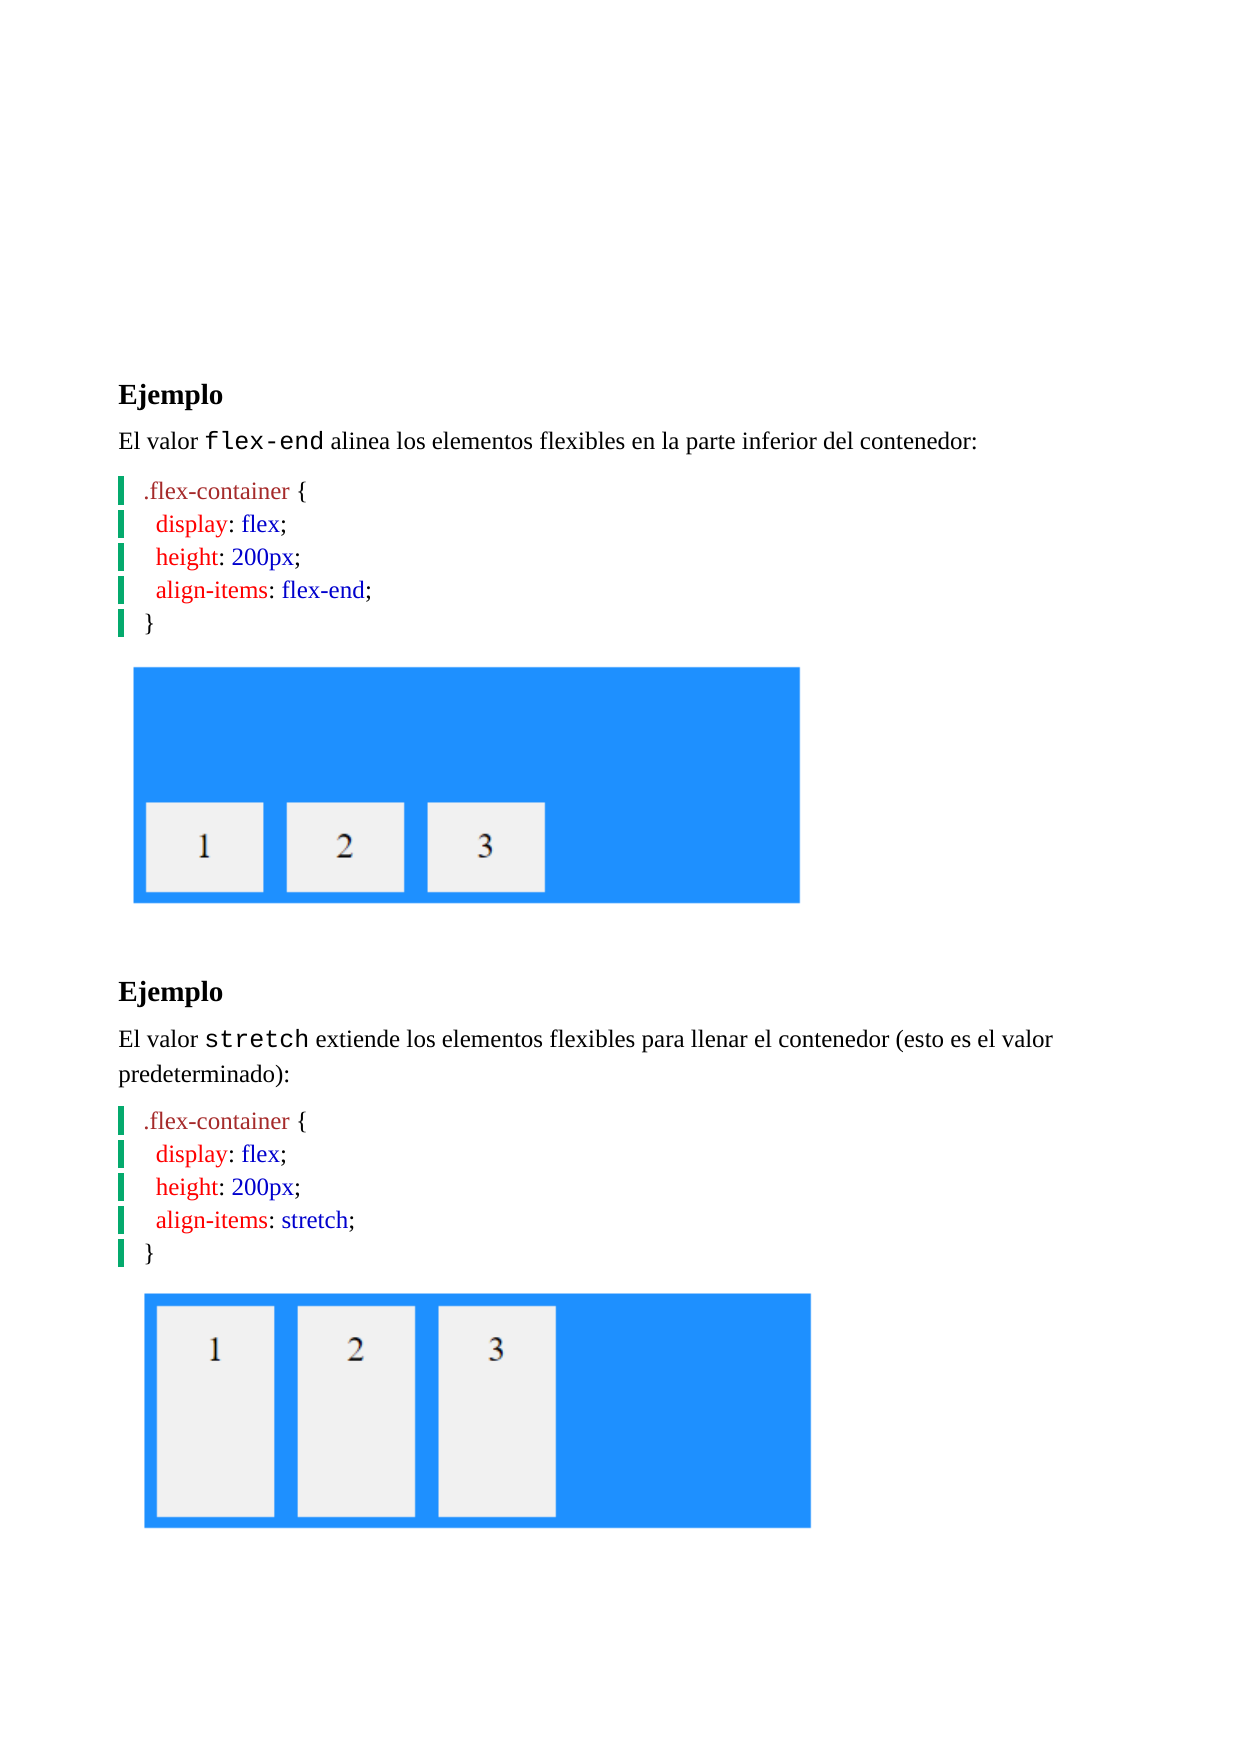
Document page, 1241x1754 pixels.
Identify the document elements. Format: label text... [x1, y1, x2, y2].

text .flex-container { display: flex; height: 200px; align-items: stretch; } [118, 1106, 1122, 1267]
picture [140, 1286, 819, 1547]
text El valor flex-end alinea los elementos flexibles en la parte inferior del contenedor: [118, 426, 1122, 457]
text .flex-container { display: flex; height: 200px; align-items: flex-end; } [118, 476, 1122, 637]
subtitle Ejemplo [118, 974, 1122, 1008]
subtitle Ejemplo [118, 377, 1122, 411]
picture [126, 659, 808, 916]
text El valor stretch extiende los elementos flexibles para llenar el contenedor (esto es el valor predeterminado): [118, 1024, 1122, 1088]
